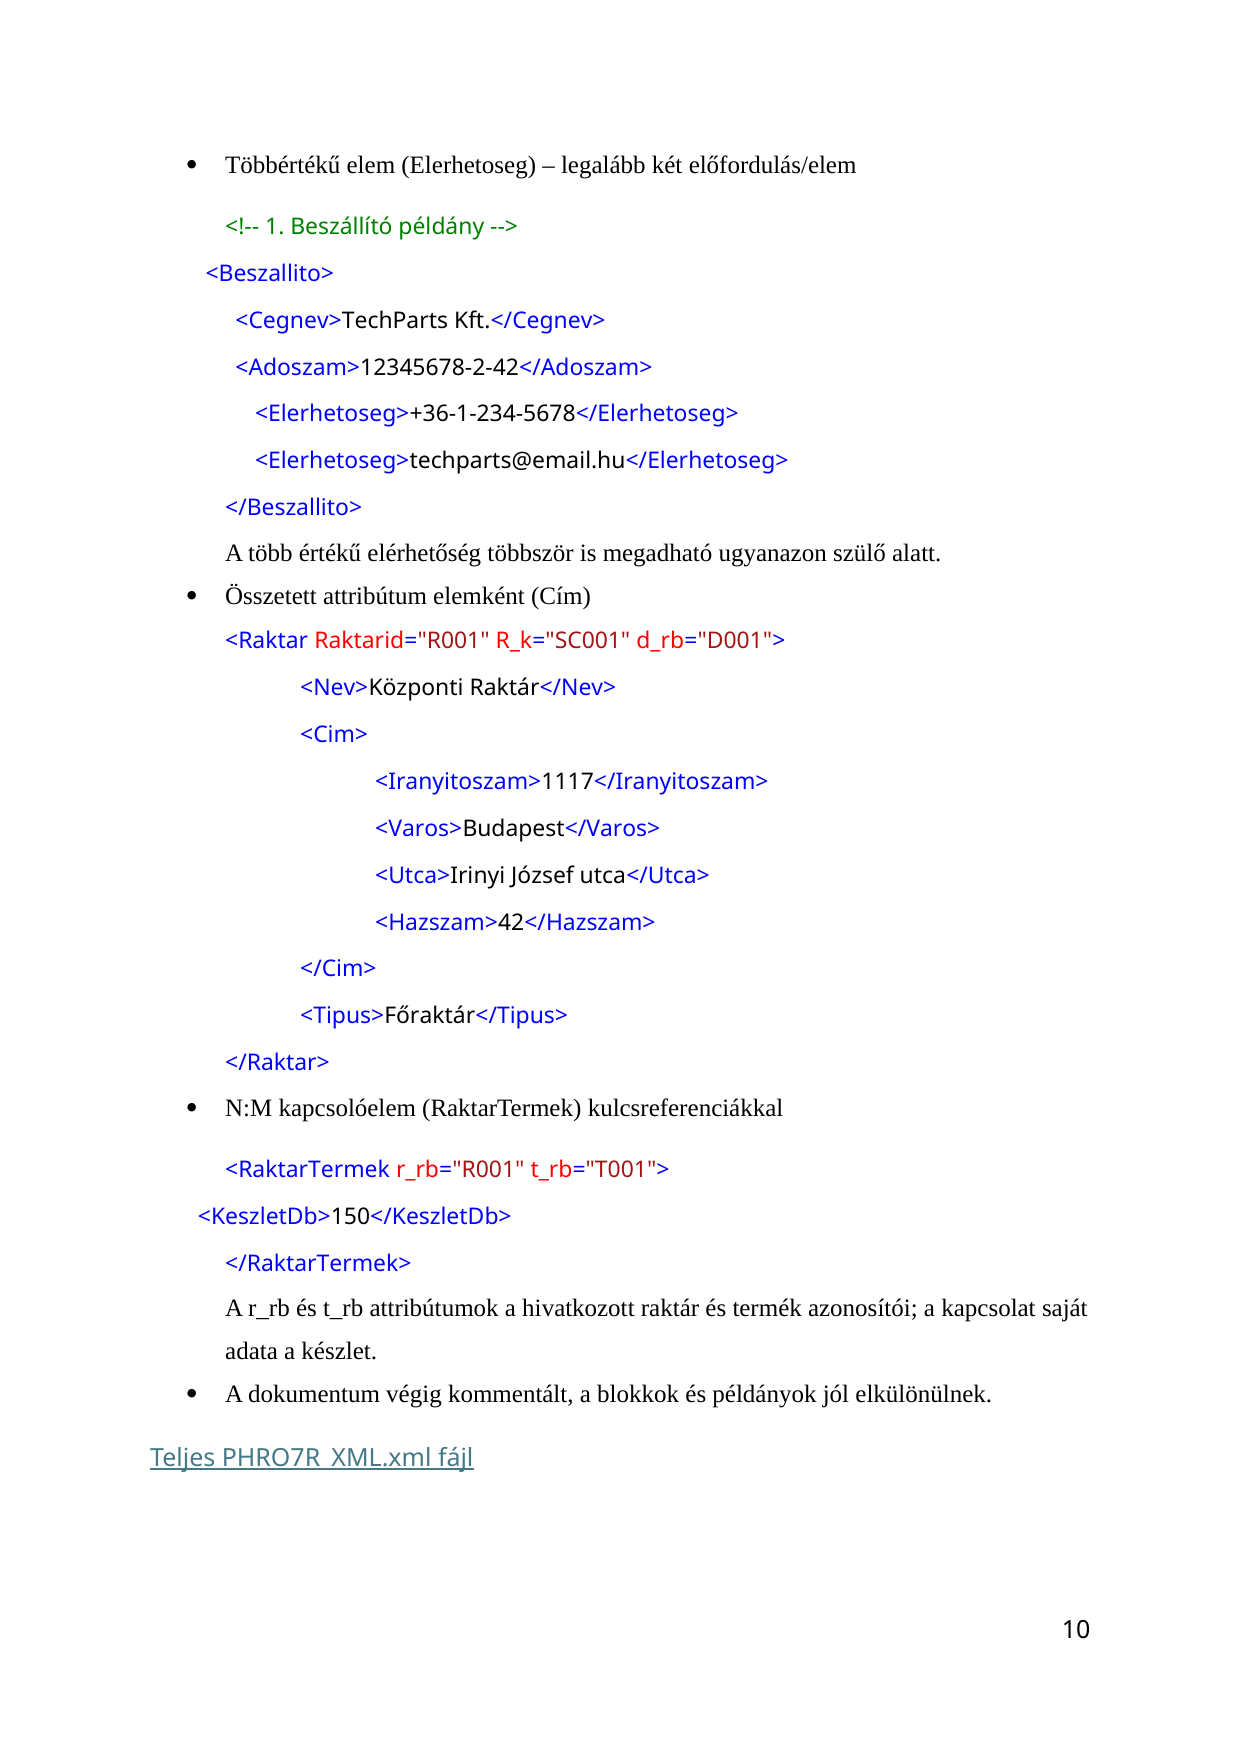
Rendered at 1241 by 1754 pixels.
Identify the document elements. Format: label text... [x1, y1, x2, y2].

list <Elerhetoseg>techparts@email.hu</Elerhetoseg> [225, 444, 1090, 475]
list A dokumentum végig kommentált, a blokkok és példányok jól elkülönülnek. [187, 1379, 1090, 1408]
list Többértékű elem (Elerhetoseg) – legalább két előfordulás/elem [187, 150, 1090, 179]
list </Cim> [225, 952, 1090, 983]
list <Varos>Budapest</Varos> [300, 812, 1090, 843]
list <Utca>Irinyi József utca</Utca> [300, 858, 1090, 890]
text Teljes PHRO7R_XML.xml fájl [150, 1439, 1090, 1473]
list <Tipus>Főraktár</Tipus> [225, 999, 1090, 1030]
text <RaktarTermek r_rb="R001" t_rb="T001"> [150, 1153, 1090, 1184]
text <Cegnev>TechParts Kft.</Cegnev> [187, 303, 1090, 335]
list A több értékű elérhetőség többször is megadható ugyanazon szülő alatt. [225, 538, 1090, 567]
list A r_rb és t_rb attribútumok a hivatkozott raktár és termék azonosítói; a kapcsolat saját adata a készlet. [225, 1293, 1090, 1365]
text <!-- 1. Beszállító példány --> [187, 210, 1090, 241]
list <Nev>Központi Raktár</Nev> [225, 671, 1090, 702]
list <Hazszam>42</Hazszam> [300, 905, 1090, 937]
list <Cim> [225, 718, 1090, 749]
list <Raktar Raktarid="R001" R_k="SC001" d_rb="D001"> [225, 624, 1090, 655]
text </RaktarTermek> [150, 1246, 1090, 1278]
list N:M kapcsolóelem (RaktarTermek) kulcsreferenciákkal [187, 1093, 1090, 1122]
text <Adoszam>12345678-2-42</Adoszam> [187, 350, 1090, 382]
list <Elerhetoseg>+36-1-234-5678</Elerhetoseg> [225, 397, 1090, 428]
list </Raktar> [225, 1046, 1090, 1077]
list Összetett attribútum elemként (Cím) [187, 581, 1090, 610]
list </Beszallito> [225, 491, 1090, 522]
text <KeszletDb>150</KeszletDb> [150, 1199, 1090, 1231]
text <Beszallito> [187, 257, 1090, 288]
list <Iranyitoszam>1117</Iranyitoszam> [300, 765, 1090, 796]
